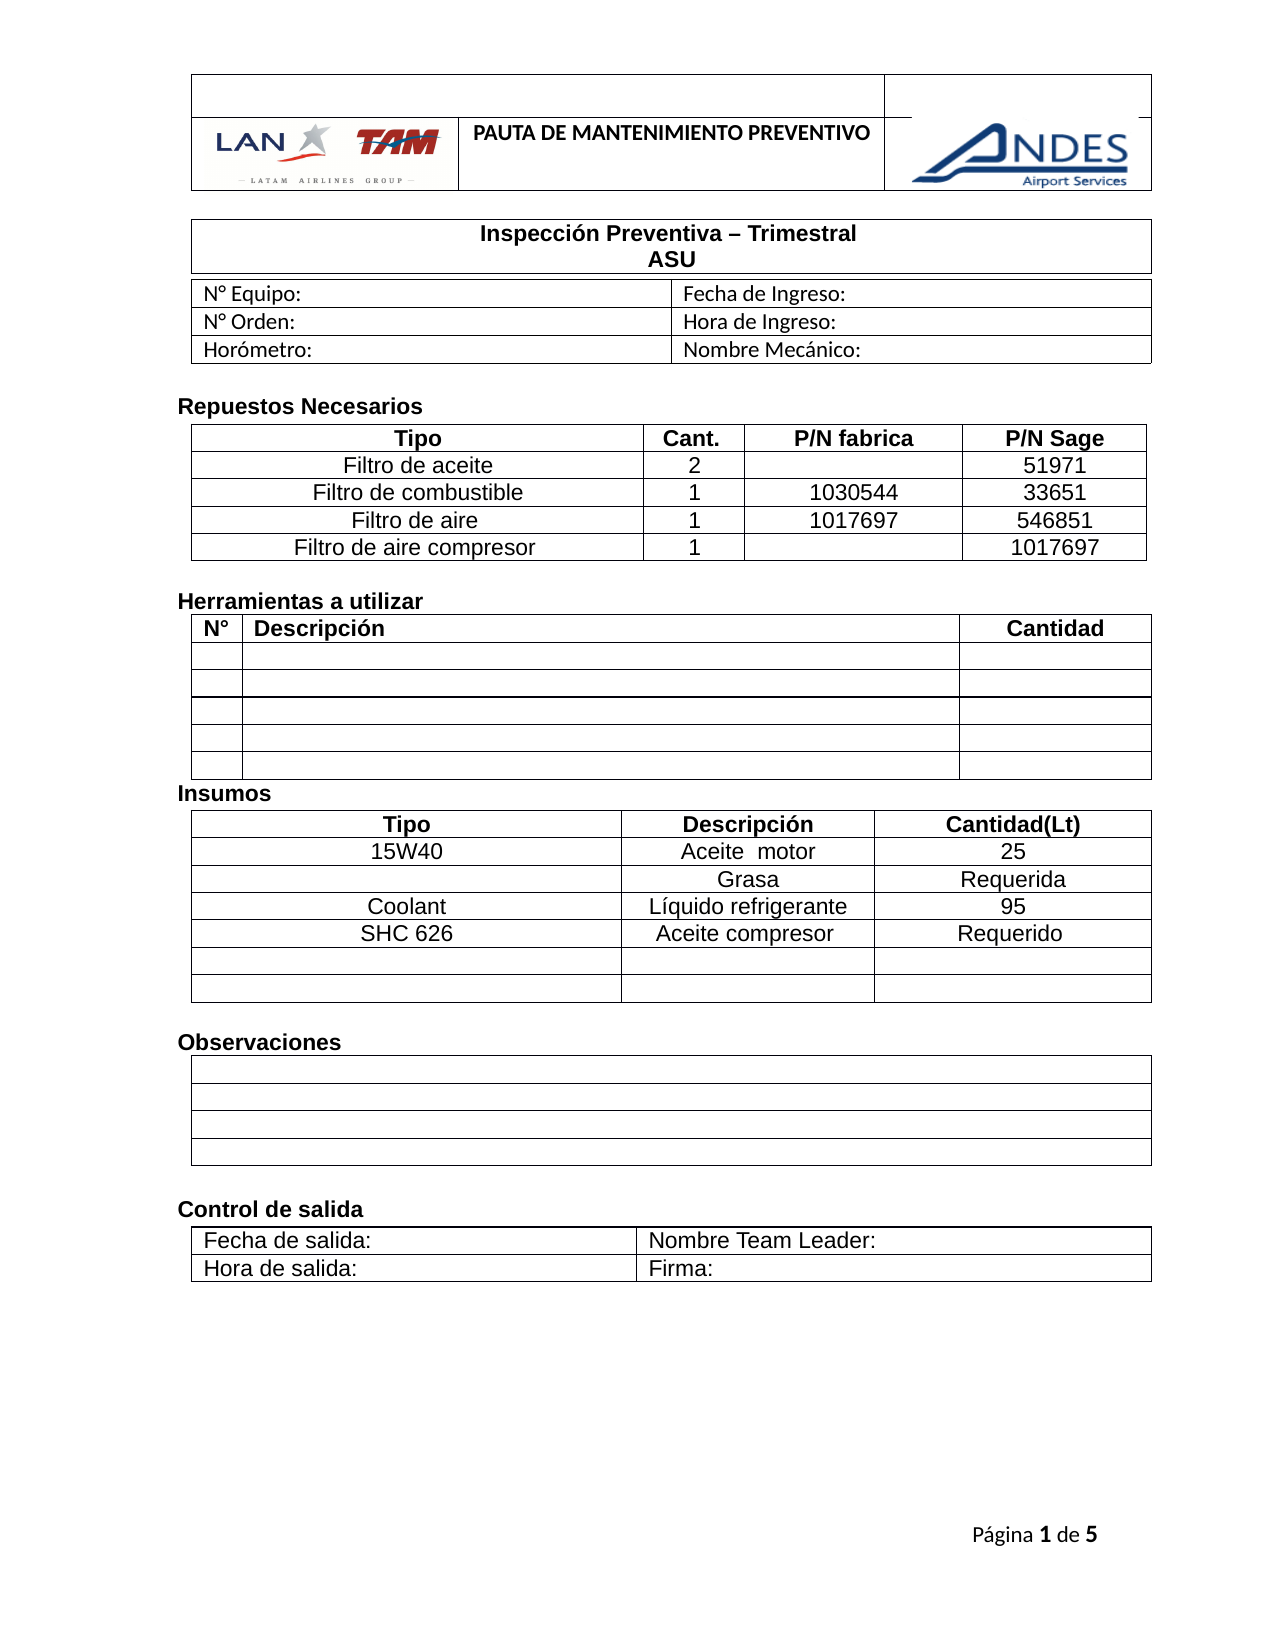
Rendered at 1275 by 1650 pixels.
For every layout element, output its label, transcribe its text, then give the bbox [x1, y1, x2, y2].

table_cell [192, 975, 621, 1002]
table_cell Hora de Ingreso: [672, 308, 1151, 335]
table_cell [960, 725, 1151, 751]
table_header N° [192, 615, 242, 642]
table_cell Filtro de aceite [192, 452, 643, 478]
picture [911, 117, 1139, 190]
picture [204, 118, 454, 190]
table_cell [960, 670, 1151, 696]
table_cell [622, 975, 874, 1002]
table_cell 1030544 [745, 479, 962, 506]
table_header N° Equipo: [192, 280, 671, 307]
table_cell [243, 752, 959, 778]
picture [204, 191, 454, 195]
table_cell N° Orden: [192, 308, 671, 335]
table_header Inspección Preventiva – Trimestral ASU [192, 220, 1151, 272]
table_cell [243, 698, 959, 724]
table_cell 25 [875, 838, 1151, 864]
table_cell Filtro de aire [192, 507, 643, 533]
table_cell [192, 1084, 1151, 1110]
table_cell 546851 [963, 507, 1146, 533]
table_header Tipo [192, 811, 621, 837]
table_cell Firma: [637, 1255, 1151, 1281]
table_header Fecha de salida: [192, 1228, 636, 1254]
table_cell [243, 670, 959, 696]
table_header [192, 1056, 1151, 1083]
table_cell 95 [875, 893, 1151, 919]
table_header Nombre Team Leader: [637, 1228, 1151, 1254]
table_cell [960, 752, 1151, 778]
table_cell [243, 725, 959, 751]
table_cell SHC 626 [192, 920, 621, 947]
table_cell [192, 1139, 1151, 1165]
table_cell 15W40 [192, 838, 621, 864]
table_cell Hora de salida: [192, 1255, 636, 1281]
table_cell Horómetro: [192, 336, 671, 363]
table_cell [192, 866, 621, 892]
table_header Tipo [192, 425, 643, 451]
text Herramientas a utilizar [177, 588, 1098, 614]
table_cell [243, 643, 959, 669]
table_cell 33651 [963, 479, 1146, 506]
table_cell [875, 948, 1151, 974]
table_cell [192, 670, 242, 696]
table_cell Coolant [192, 893, 621, 919]
table_cell 1 [644, 507, 744, 533]
table_cell [622, 948, 874, 974]
table_cell [875, 975, 1151, 1002]
table_cell Grasa [622, 866, 874, 892]
table_header P/N Sage [963, 425, 1146, 451]
table_cell Aceite motor [622, 838, 874, 864]
table_cell 2 [644, 452, 744, 478]
table_cell 51971 [963, 452, 1146, 478]
table_cell 1 [644, 534, 744, 560]
table_cell Requerida [875, 866, 1151, 892]
table_cell [192, 698, 242, 724]
table_cell Nombre Mecánico: [672, 336, 1151, 363]
text Observaciones [177, 1029, 1098, 1055]
table_cell [960, 643, 1151, 669]
table_header Cant. [644, 425, 744, 451]
table_cell 1017697 [745, 507, 962, 533]
table_cell [960, 698, 1151, 724]
table_cell [192, 948, 621, 974]
table_cell [192, 752, 242, 778]
text Insumos [177, 779, 1098, 806]
table_cell [745, 452, 962, 478]
table_header Cantidad(Lt) [875, 811, 1151, 837]
table_cell [192, 725, 242, 751]
table_header Cantidad [960, 615, 1151, 642]
table_cell [192, 643, 242, 669]
table_header Descripción [622, 811, 874, 837]
table_cell [745, 534, 962, 560]
table_cell Filtro de aire compresor [192, 534, 643, 560]
text Control de salida [177, 1196, 1098, 1222]
table_cell [192, 1111, 1151, 1137]
table_cell Aceite compresor [622, 920, 874, 947]
table_cell 1017697 [963, 534, 1146, 560]
table_cell Filtro de combustible [192, 479, 643, 506]
table_header Descripción [243, 615, 959, 642]
table_cell Requerido [875, 920, 1151, 947]
table_cell Líquido refrigerante [622, 893, 874, 919]
text Repuestos Necesarios [177, 393, 1098, 419]
table_header Fecha de Ingreso: [672, 280, 1151, 307]
table_cell 1 [644, 479, 744, 506]
table_header P/N fabrica [745, 425, 962, 451]
